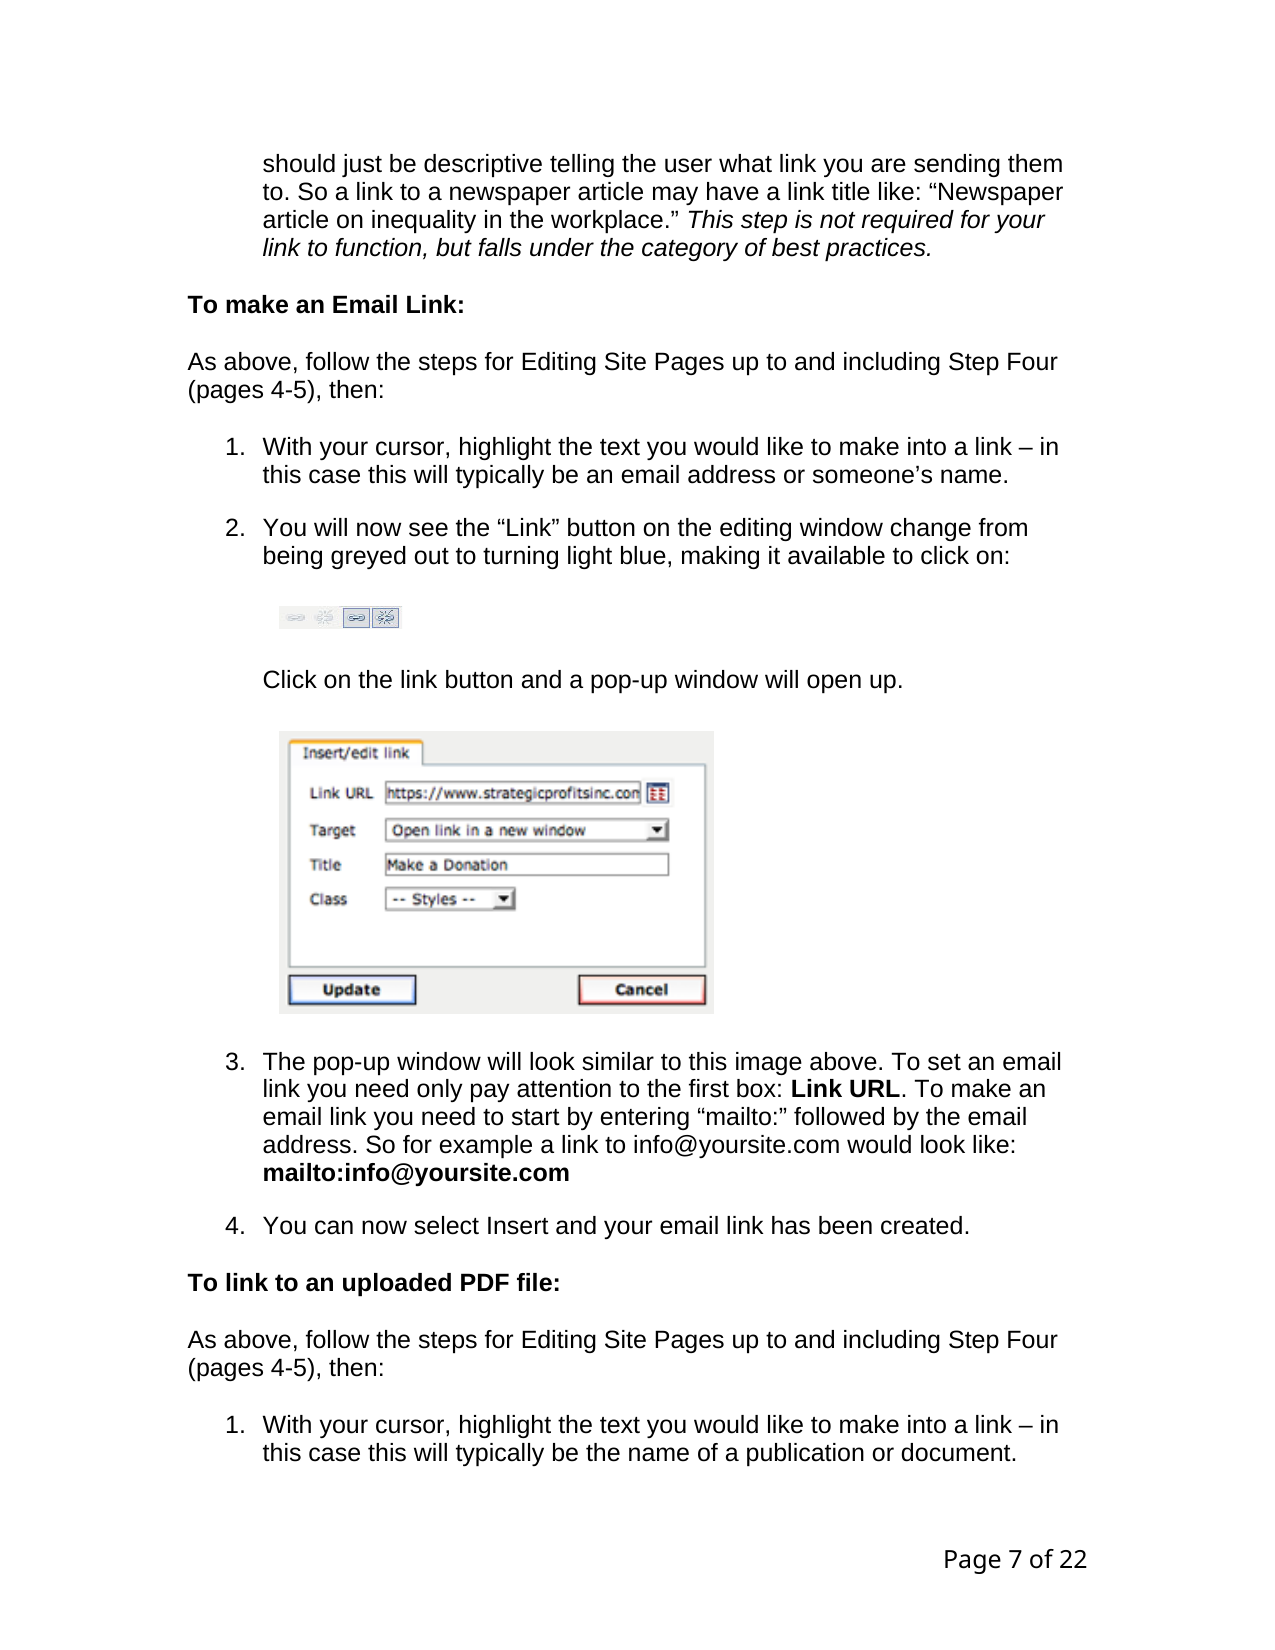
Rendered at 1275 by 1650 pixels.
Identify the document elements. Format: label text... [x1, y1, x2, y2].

list should just be descriptive telling the user what link you are sending them to. So a link to a newspaper article may have a link title like: “Newspaper article on inequality in the workplace.” This step is not required for your link to function, but falls under the category of best practices. [225, 150, 1087, 262]
list With your cursor, highlight the text you would like to make into a link – in this case this will typically be an email address or someone’s name. [225, 433, 1087, 489]
picture [279, 731, 714, 1014]
picture [279, 606, 403, 629]
list The pop-up window will look similar to this image above. To set an email link you need only pay attention to the first box: Link URL. To make an email link you need to start by entering “mailto:” followed by the email address. So for example a link to info@yoursite.com would look like: mailto:info@yoursite.com [225, 1047, 1087, 1187]
text To link to an uploaded PDF file: [187, 1269, 1087, 1297]
text As above, follow the steps for Editing Site Pages up to and including Step Four (pages 4-5), then: [187, 1326, 1087, 1382]
text As above, follow the steps for Editing Site Pages up to and including Step Four (pages 4-5), then: [187, 348, 1087, 404]
list You will now see the “Link” button on the editing window change from being greyed out to turning light blue, making it available to click on: Click on the link button and a pop-up window will open up. [225, 514, 1087, 1022]
list You can now select Insert and your email link has been created. [225, 1212, 1087, 1240]
list With your cursor, highlight the text you would like to make into a link – in this case this will typically be the name of a publication or document. [225, 1411, 1087, 1467]
text To make an Email Link: [187, 291, 1087, 319]
